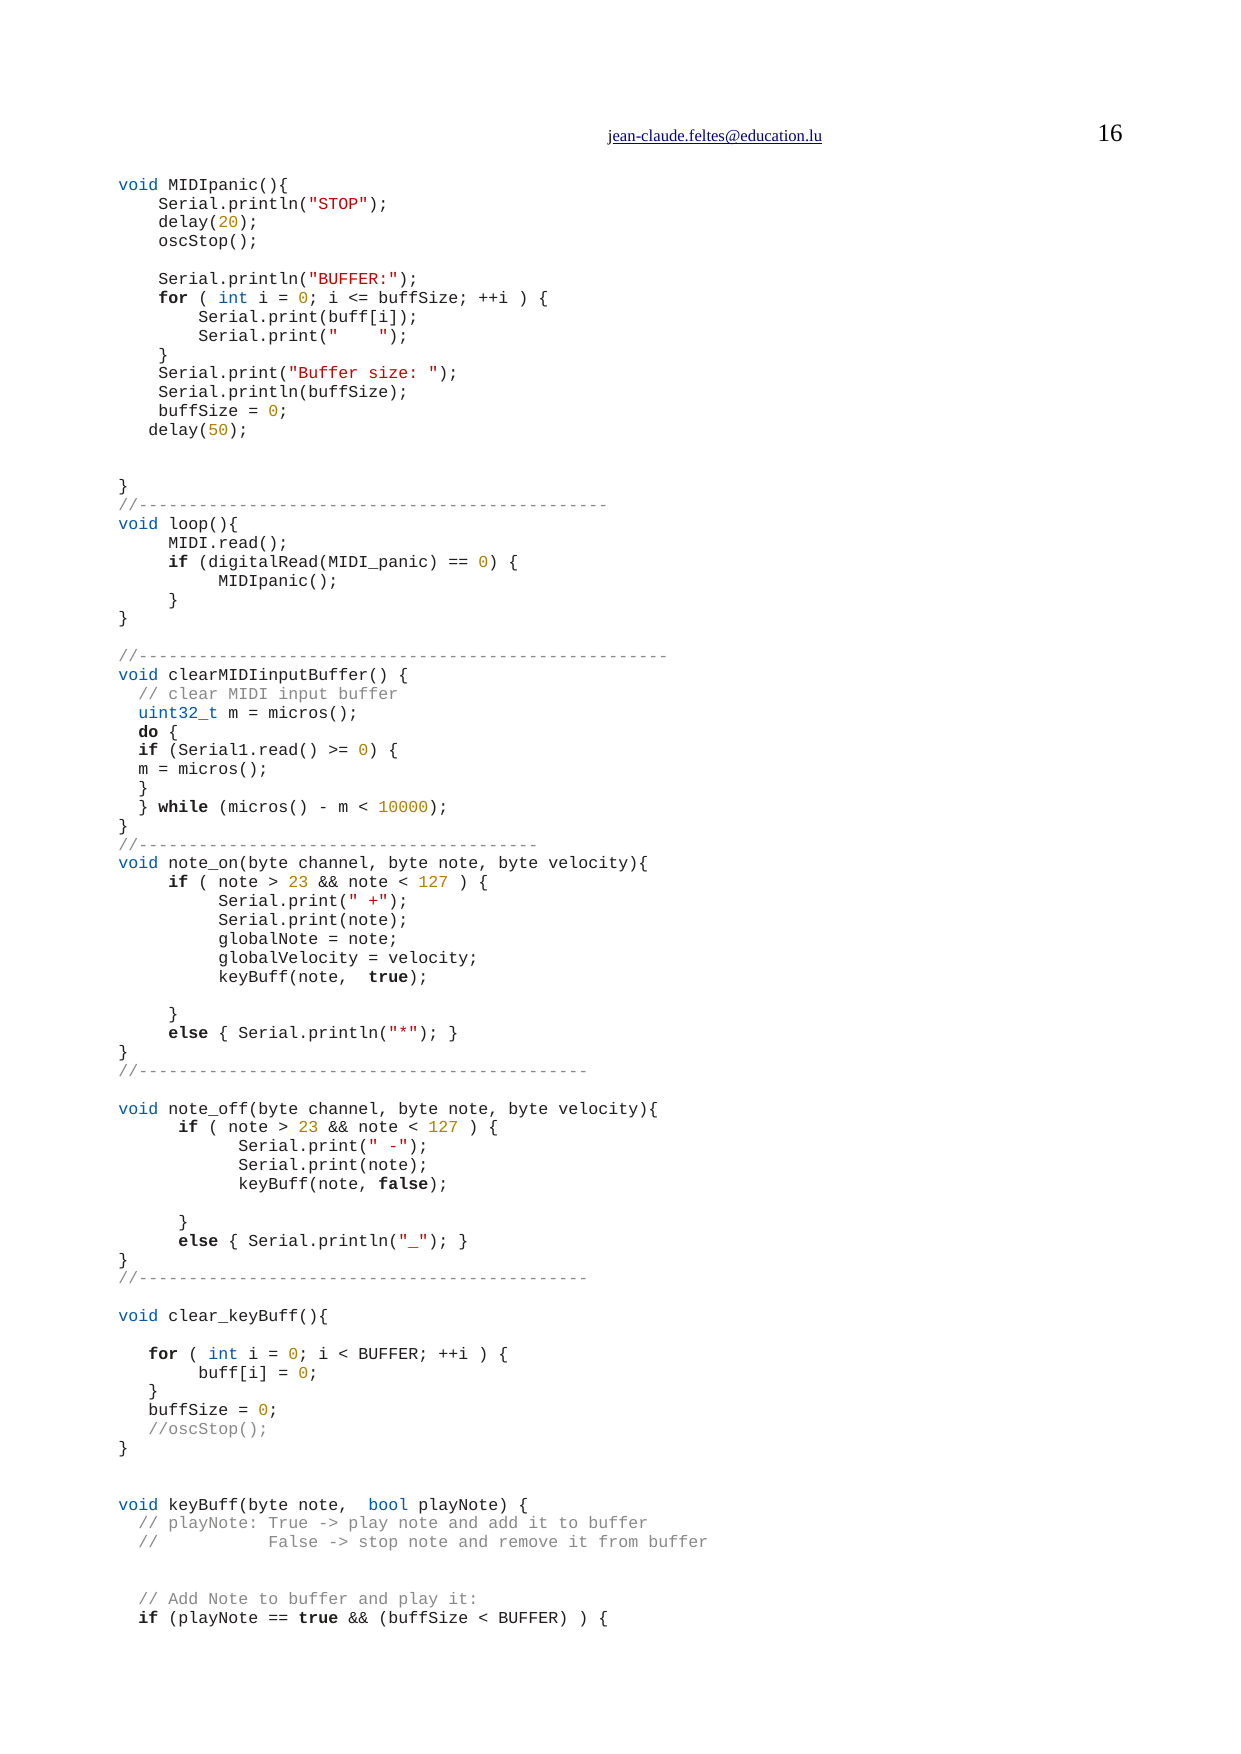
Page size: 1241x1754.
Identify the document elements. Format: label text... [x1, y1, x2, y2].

text Serial.print("Buffer size: "); [118, 365, 1122, 384]
text } [118, 1251, 1122, 1270]
text } [118, 1213, 1122, 1232]
text } [118, 591, 1122, 610]
text Serial.println("BUFFER:"); [118, 271, 1122, 289]
text Serial.print(" -"); [118, 1138, 1122, 1157]
text Serial.println(buffSize); [118, 384, 1122, 403]
text //----------------------------------------------- [118, 497, 1122, 516]
text // playNote: True -> play note and add it to buffer [118, 1515, 1122, 1534]
text void clear_keyBuff(){ [118, 1308, 1122, 1326]
text Serial.print(note); [118, 1157, 1122, 1176]
text void note_off(byte channel, byte note, byte velocity){ [118, 1100, 1122, 1119]
text } while (micros() - m < 10000); [118, 798, 1122, 817]
text Serial.print(" +"); [118, 893, 1122, 912]
text } [118, 817, 1122, 836]
text else { Serial.println("_"); } [118, 1232, 1122, 1251]
text Serial.print(buff[i]); [118, 308, 1122, 327]
text Serial.println("STOP"); [118, 195, 1122, 214]
text // clear MIDI input buffer [118, 685, 1122, 704]
text for ( int i = 0; i <= buffSize; ++i ) { [118, 289, 1122, 308]
text if ( note > 23 && note < 127 ) { [118, 874, 1122, 893]
text for ( int i = 0; i < BUFFER; ++i ) { [118, 1345, 1122, 1364]
text globalNote = note; [118, 931, 1122, 949]
text void loop(){ [118, 516, 1122, 534]
text void note_on(byte channel, byte note, byte velocity){ [118, 855, 1122, 874]
text if (Serial1.read() >= 0) { [118, 742, 1122, 761]
text buff[i] = 0; [118, 1364, 1122, 1383]
text } [118, 780, 1122, 798]
text buffSize = 0; [118, 1402, 1122, 1421]
text keyBuff(note, true); [118, 968, 1122, 987]
text void keyBuff(byte note, bool playNote) { [118, 1496, 1122, 1515]
text // False -> stop note and remove it from buffer [118, 1534, 1122, 1553]
text //--------------------------------------------- [118, 1062, 1122, 1081]
text delay(50); [118, 421, 1122, 440]
text if (digitalRead(MIDI_panic) == 0) { [118, 553, 1122, 572]
text MIDI.read(); [118, 534, 1122, 553]
text void MIDIpanic(){ [118, 176, 1122, 195]
text // Add Note to buffer and play it: [118, 1590, 1122, 1609]
text if (playNote == true && (buffSize < BUFFER) ) { [118, 1609, 1122, 1628]
text else { Serial.println("*"); } [118, 1025, 1122, 1044]
text buffSize = 0; [118, 403, 1122, 421]
text } [118, 1439, 1122, 1458]
text Serial.print(" "); [118, 327, 1122, 346]
text Serial.print(note); [118, 912, 1122, 931]
text MIDIpanic(); [118, 572, 1122, 591]
text oscStop(); [118, 233, 1122, 252]
text keyBuff(note, false); [118, 1176, 1122, 1194]
text delay(20); [118, 214, 1122, 233]
text //oscStop(); [118, 1421, 1122, 1439]
text if ( note > 23 && note < 127 ) { [118, 1119, 1122, 1138]
text void clearMIDIinputBuffer() { [118, 667, 1122, 685]
text m = micros(); [118, 761, 1122, 780]
text globalVelocity = velocity; [118, 949, 1122, 968]
text } [118, 478, 1122, 497]
text } [118, 346, 1122, 365]
text //----------------------------------------------------- [118, 648, 1122, 667]
text } [118, 610, 1122, 629]
text } [118, 1044, 1122, 1062]
text } [118, 1006, 1122, 1025]
text uint32_t m = micros(); [118, 704, 1122, 723]
text } [118, 1383, 1122, 1402]
text //---------------------------------------- [118, 836, 1122, 855]
text //--------------------------------------------- [118, 1270, 1122, 1289]
text do { [118, 723, 1122, 742]
